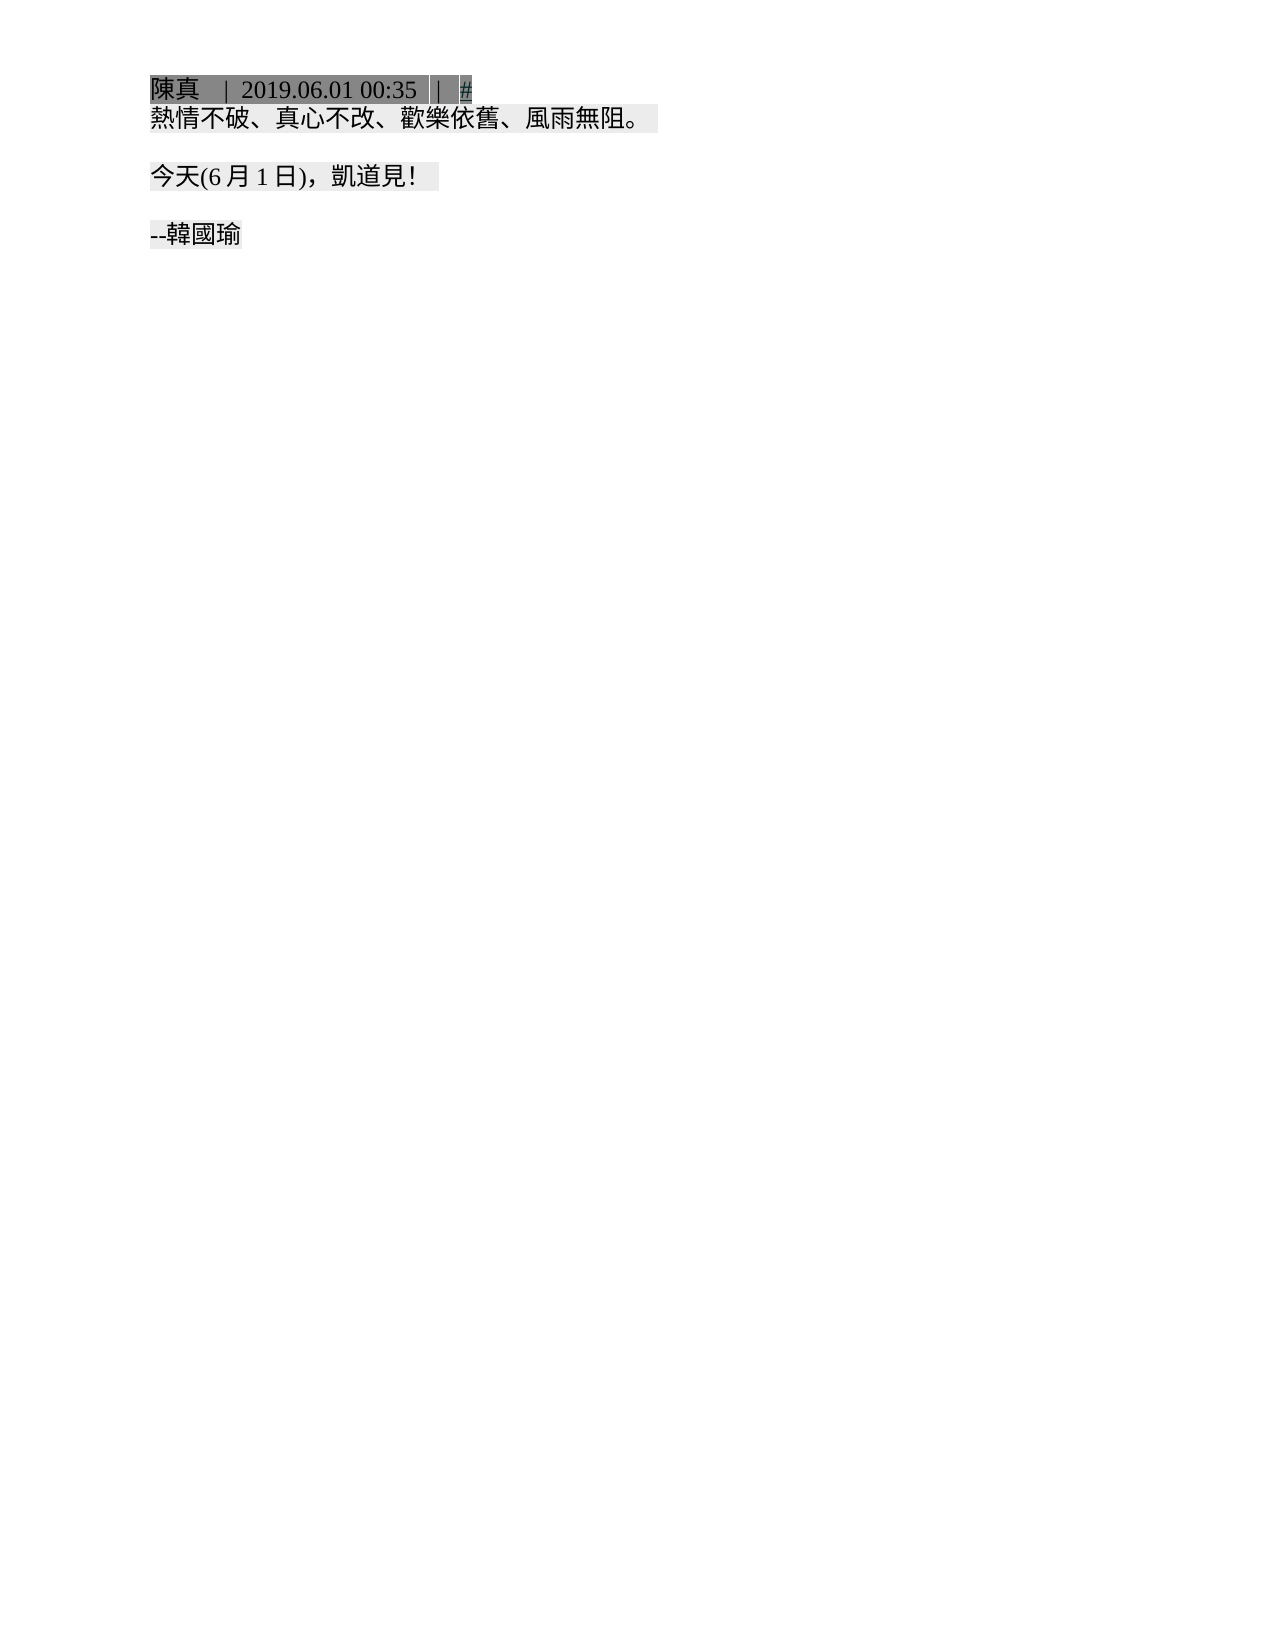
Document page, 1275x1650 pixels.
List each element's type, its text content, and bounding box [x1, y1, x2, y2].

text 陳真 | 2019.06.01 00:35 | # [150, 75, 1125, 104]
text 熱情不破、真心不改、歡樂依舊、風雨無阻。 今天(6月1日)，凱道見！ --韓國瑜 [150, 104, 1125, 249]
